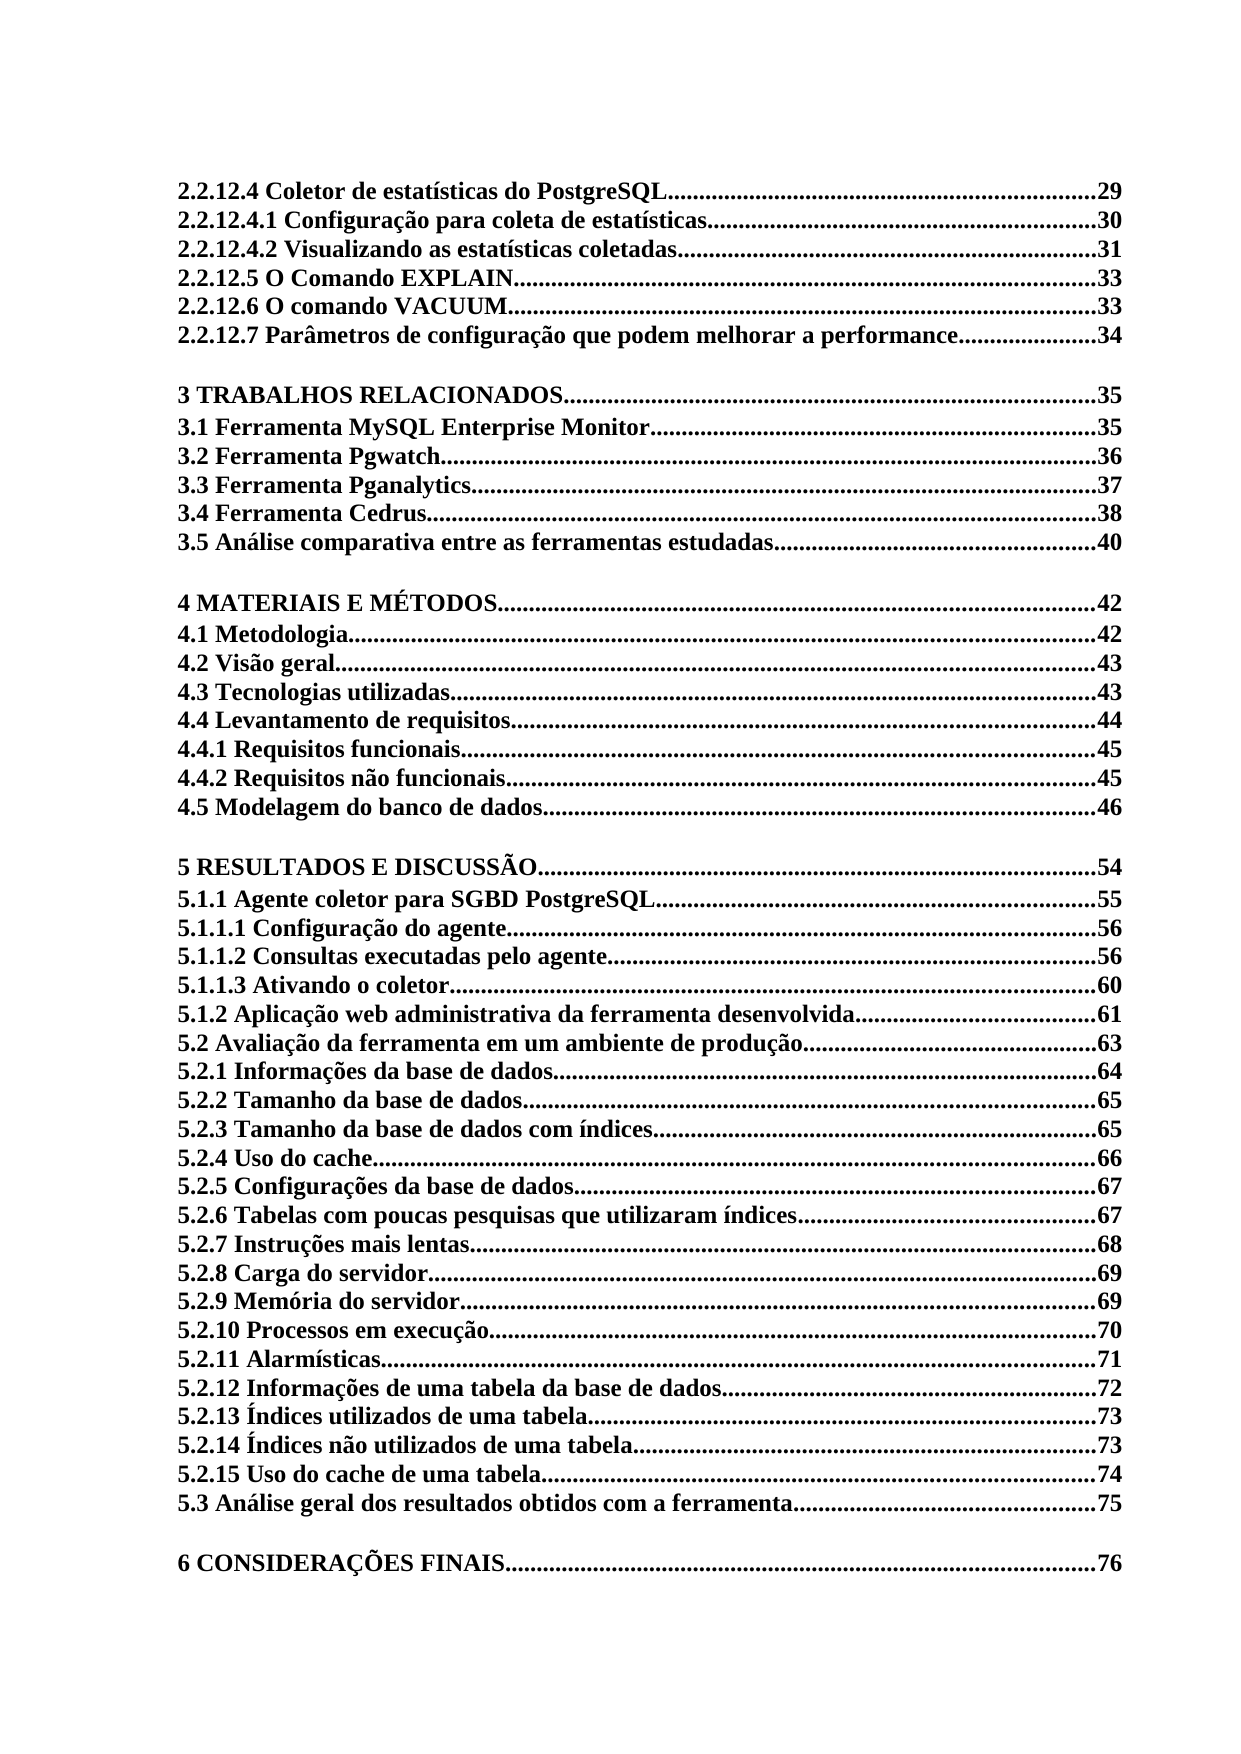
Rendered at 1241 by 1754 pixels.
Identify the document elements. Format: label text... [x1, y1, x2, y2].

text 4.3 Tecnologias utilizadas 43 [177, 677, 1122, 706]
text 2.2.12.4.2 Visualizando as estatísticas coletadas 31 [177, 234, 1122, 263]
text 5.1.1.1 Configuração do agente 56 [177, 913, 1122, 941]
text 5.2.12 Informações de uma tabela da base de dados 72 [177, 1373, 1122, 1401]
text 5.2 Avaliação da ferramenta em um ambiente de produção 63 [177, 1028, 1122, 1056]
text 3.1 Ferramenta MySQL Enterprise Monitor 35 [177, 412, 1122, 441]
text 3.4 Ferramenta Cedrus 38 [177, 498, 1122, 527]
text 5.2.13 Índices utilizados de uma tabela 73 [177, 1401, 1122, 1430]
text 4.4.1 Requisitos funcionais 45 [177, 734, 1122, 763]
text 5.1.1.3 Ativando o coletor 60 [177, 970, 1122, 999]
text 5.2.1 Informações da base de dados 64 [177, 1056, 1122, 1085]
text 5.2.2 Tamanho da base de dados 65 [177, 1085, 1122, 1114]
text 4.4 Levantamento de requisitos 44 [177, 706, 1122, 734]
text 2.2.12.4.1 Configuração para coleta de estatísticas 30 [177, 205, 1122, 234]
text 5.2.8 Carga do servidor 69 [177, 1258, 1122, 1286]
text 5.2.14 Índices não utilizados de uma tabela 73 [177, 1430, 1122, 1459]
text 5.2.9 Memória do servidor 69 [177, 1286, 1122, 1315]
text 2.2.12.4 Coletor de estatísticas do PostgreSQL 29 [177, 176, 1122, 205]
text 5.1.1.2 Consultas executadas pelo agente 56 [177, 941, 1122, 970]
text 2.2.12.6 O comando VACUUM 33 [177, 291, 1122, 320]
text 5.2.11 Alarmísticas 71 [177, 1344, 1122, 1373]
text 5.2.5 Configurações da base de dados 67 [177, 1171, 1122, 1200]
text 4 Materiais e métodos 42 [177, 588, 1122, 616]
text 4.1 Metodologia 42 [177, 619, 1122, 648]
text 5.2.4 Uso do cache 66 [177, 1143, 1122, 1171]
text 5.3 Análise geral dos resultados obtidos com a ferramenta 75 [177, 1488, 1122, 1516]
text 4.4.2 Requisitos não funcionais 45 [177, 763, 1122, 792]
text 5.1.2 Aplicação web administrativa da ferramenta desenvolvida 61 [177, 999, 1122, 1028]
text 6 Considerações FINAIS 76 [177, 1548, 1122, 1577]
text 2.2.12.7 Parâmetros de configuração que podem melhorar a performance 34 [177, 320, 1122, 349]
text 3.2 Ferramenta Pgwatch 36 [177, 441, 1122, 470]
text 4.2 Visão geral 43 [177, 648, 1122, 677]
text 4.5 Modelagem do banco de dados 46 [177, 792, 1122, 821]
text 3.3 Ferramenta Pganalytics 37 [177, 470, 1122, 498]
text 5.2.10 Processos em execução 70 [177, 1315, 1122, 1344]
text 5.2.15 Uso do cache de uma tabela 74 [177, 1459, 1122, 1488]
text 3.5 Análise comparativa entre as ferramentas estudadas 40 [177, 527, 1122, 556]
text 5.2.6 Tabelas com poucas pesquisas que utilizaram índices 67 [177, 1200, 1122, 1229]
text 3 TRABALHOS RELACIONADOS 35 [177, 381, 1122, 409]
text 5.2.3 Tamanho da base de dados com índices 65 [177, 1114, 1122, 1143]
text 5 RESULTADOS E DISCUSSÃO 54 [177, 852, 1122, 881]
text 2.2.12.5 O Comando EXPLAIN 33 [177, 263, 1122, 291]
text 5.1.1 Agente coletor para SGBD PostgreSQL 55 [177, 884, 1122, 913]
text 5.2.7 Instruções mais lentas 68 [177, 1229, 1122, 1258]
